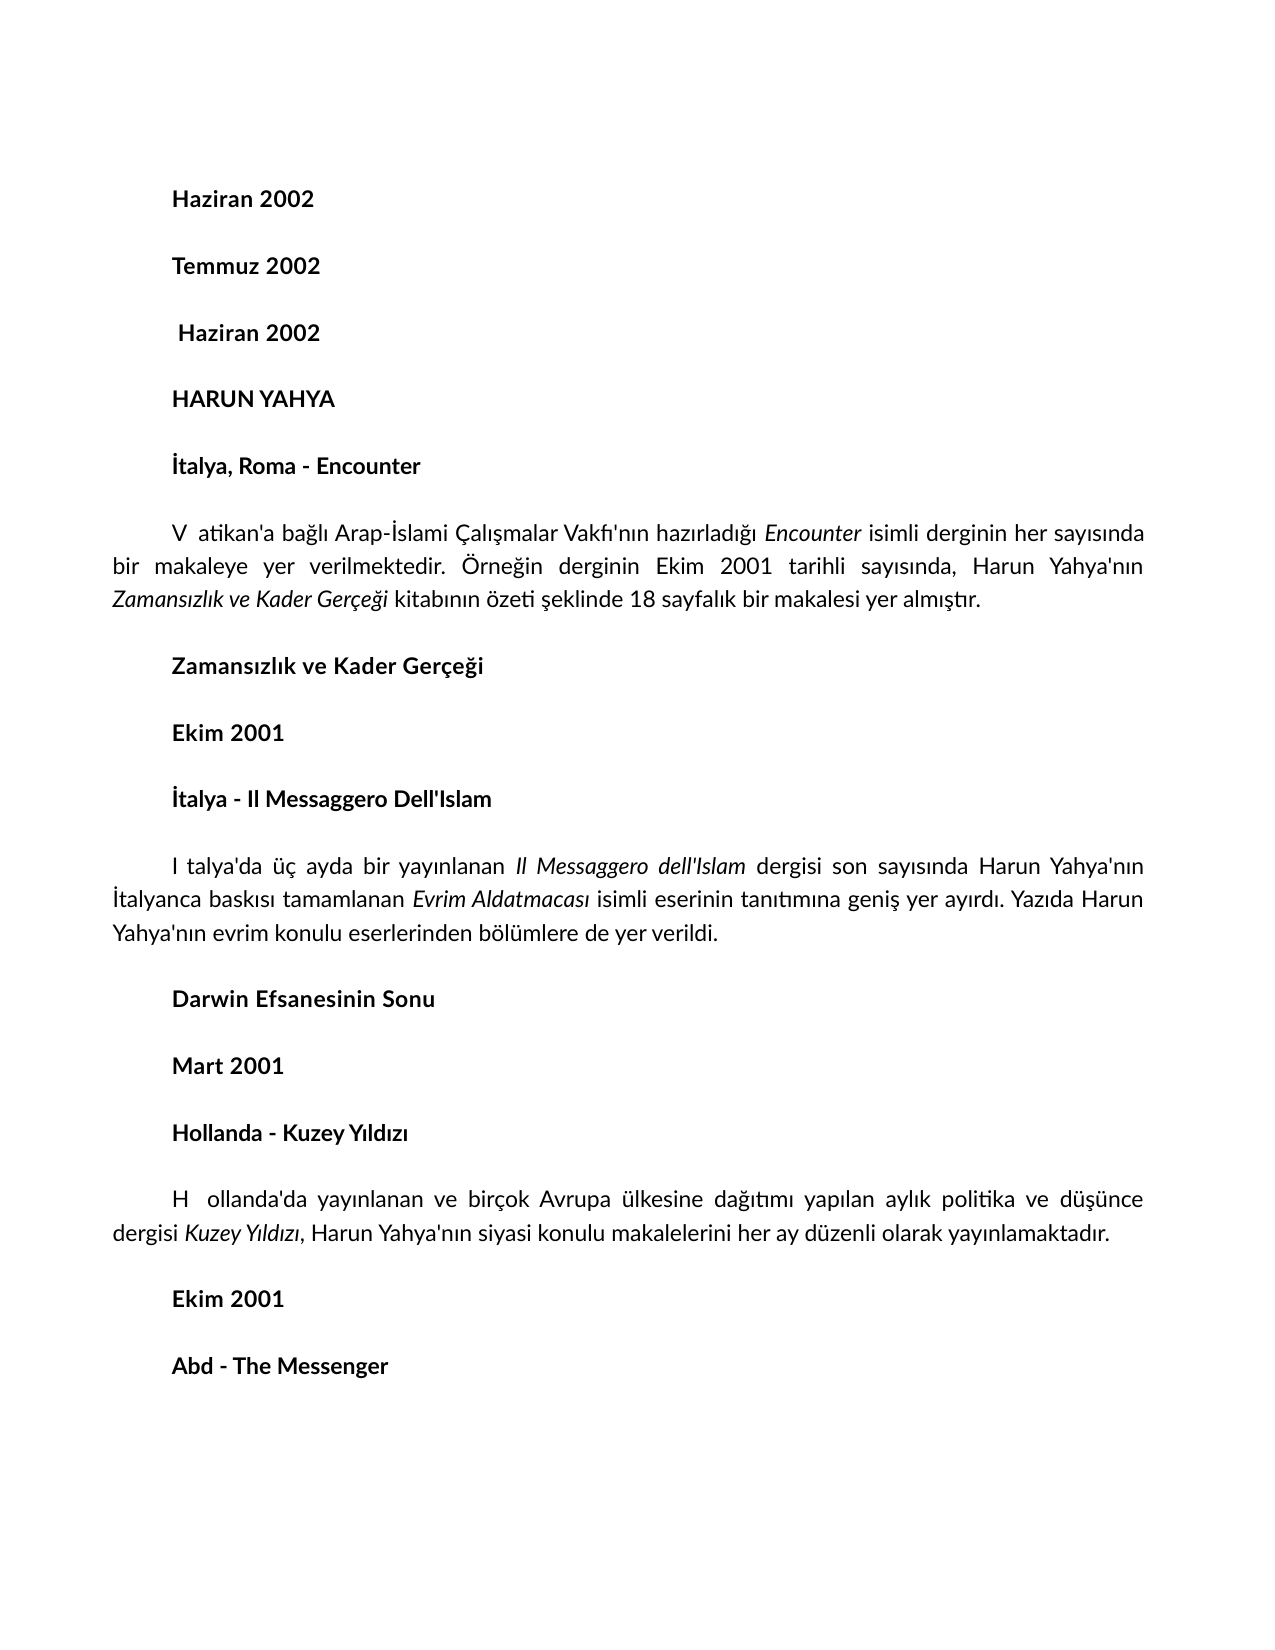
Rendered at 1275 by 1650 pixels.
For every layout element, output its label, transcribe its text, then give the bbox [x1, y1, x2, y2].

text Haziran 2002 [112, 314, 1145, 348]
text Ekim 2001 [112, 714, 1145, 748]
text Mart 2001 [112, 1048, 1145, 1081]
text HARUN YAHYA [112, 381, 1145, 414]
text Hollanda'da yayınlanan ve birçok Avrupa ülkesine dağıtımı yapılan aylık politika ve düşünce dergisi Kuzey Yıldızı, Harun Yahya'nın siyasi konulu makalelerini her ay düzenli olarak yayınlamaktadır. [112, 1181, 1145, 1248]
text İtalya - Il Messaggero Dell'Islam [112, 781, 1145, 814]
text Temmuz 2002 [112, 248, 1145, 281]
text Haziran 2002 [112, 181, 1145, 214]
text Darwin Efsanesinin Sonu [112, 981, 1145, 1014]
text İtalya, Roma - Encounter [112, 448, 1145, 481]
text Zamansızlık ve Kader Gerçeği [112, 648, 1145, 681]
text Abd - The Messenger [112, 1348, 1145, 1381]
text Hollanda - Kuzey Yıldızı [112, 1114, 1145, 1148]
text Vatikan'a bağlı Arap-İslami Çalışmalar Vakfı'nın hazırladığı Encounter isimli derginin her sayısında bir makaleye yer verilmektedir. Örneğin derginin Ekim 2001 tarihli sayısında, Harun Yahya'nın Zamansızlık ve Kader Gerçeği kitabının özeti şeklinde 18 sayfalık bir makalesi yer almıştır. [112, 514, 1145, 614]
text Ekim 2001 [112, 1281, 1145, 1314]
text Italya'da üç ayda bir yayınlanan Il Messaggero dell'Islam dergisi son sayısında Harun Yahya'nın İtalyanca baskısı tamamlanan Evrim Aldatmacası isimli eserinin tanıtımına geniş yer ayırdı. Yazıda Harun Yahya'nın evrim konulu eserlerinden bölümlere de yer verildi. [112, 848, 1145, 948]
